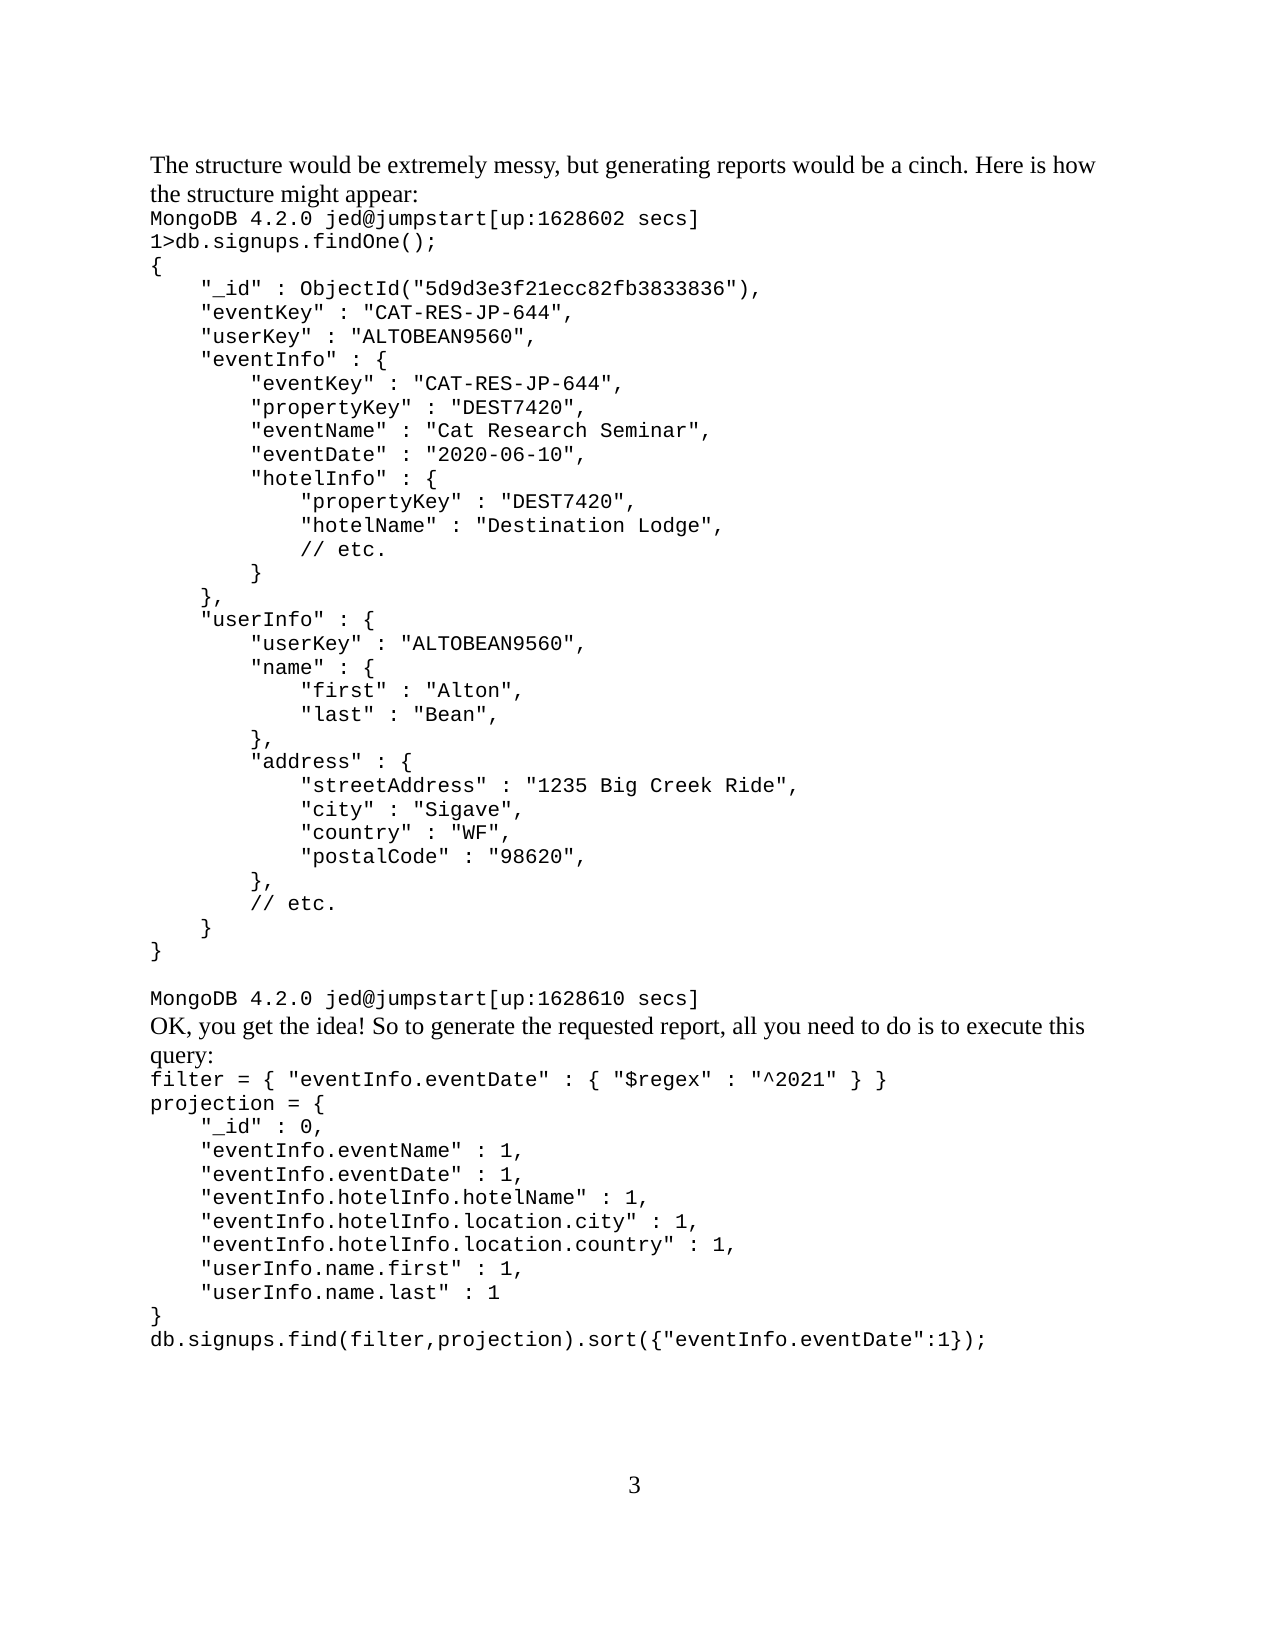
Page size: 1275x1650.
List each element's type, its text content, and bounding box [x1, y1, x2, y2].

text filter = { "eventInfo.eventDate" : { "$regex" : "^2021" } } [150, 1069, 1125, 1093]
text "eventInfo.eventDate" : 1, [150, 1163, 1125, 1187]
text "eventInfo.eventName" : 1, [150, 1140, 1125, 1163]
text "eventInfo.hotelInfo.hotelName" : 1, [150, 1187, 1125, 1211]
text } [150, 1305, 1125, 1329]
text "country" : "WF", [150, 822, 1125, 846]
text "propertyKey" : "DEST7420", [150, 491, 1125, 515]
text "userKey" : "ALTOBEAN9560", [150, 633, 1125, 657]
text projection = { [150, 1093, 1125, 1116]
text "_id" : 0, [150, 1116, 1125, 1140]
text // etc. [150, 893, 1125, 917]
text "userInfo.name.last" : 1 [150, 1282, 1125, 1305]
text "first" : "Alton", [150, 680, 1125, 704]
text "eventInfo.hotelInfo.location.country" : 1, [150, 1234, 1125, 1258]
text "eventKey" : "CAT-RES-JP-644", [150, 373, 1125, 397]
text "userKey" : "ALTOBEAN9560", [150, 326, 1125, 349]
text // etc. [150, 538, 1125, 562]
text } [150, 941, 1125, 964]
text "userInfo" : { [150, 609, 1125, 633]
text "postalCode" : "98620", [150, 846, 1125, 869]
text }, [150, 869, 1125, 893]
text "eventName" : "Cat Research Seminar", [150, 420, 1125, 444]
text }, [150, 586, 1125, 609]
text } [150, 562, 1125, 586]
text "hotelName" : "Destination Lodge", [150, 515, 1125, 538]
text OK, you get the idea! So to generate the requested report, all you need to do is to execute this query: [150, 1011, 1125, 1069]
text The structure would be extremely messy, but generating reports would be a cinch. Here is how the structure might appear: [150, 150, 1125, 207]
text "streetAddress" : "1235 Big Creek Ride", [150, 775, 1125, 799]
text }, [150, 728, 1125, 751]
text { [150, 255, 1125, 278]
text "last" : "Bean", [150, 704, 1125, 728]
text } [150, 917, 1125, 941]
text "userInfo.name.first" : 1, [150, 1258, 1125, 1282]
text "hotelInfo" : { [150, 468, 1125, 491]
text "_id" : ObjectId("5d9d3e3f21ecc82fb3833836"), [150, 278, 1125, 302]
text "eventInfo" : { [150, 349, 1125, 373]
text "eventDate" : "2020-06-10", [150, 444, 1125, 468]
text 1>db.signups.findOne(); [150, 231, 1125, 255]
text db.signups.find(filter,projection).sort({"eventInfo.eventDate":1}); [150, 1329, 1125, 1353]
text "eventKey" : "CAT-RES-JP-644", [150, 302, 1125, 326]
text "name" : { [150, 657, 1125, 680]
text "address" : { [150, 751, 1125, 775]
text "propertyKey" : "DEST7420", [150, 397, 1125, 420]
text MongoDB 4.2.0 jed@jumpstart[up:1628602 secs] [150, 207, 1125, 231]
text "eventInfo.hotelInfo.location.city" : 1, [150, 1211, 1125, 1234]
text MongoDB 4.2.0 jed@jumpstart[up:1628610 secs] [150, 988, 1125, 1011]
text "city" : "Sigave", [150, 799, 1125, 822]
